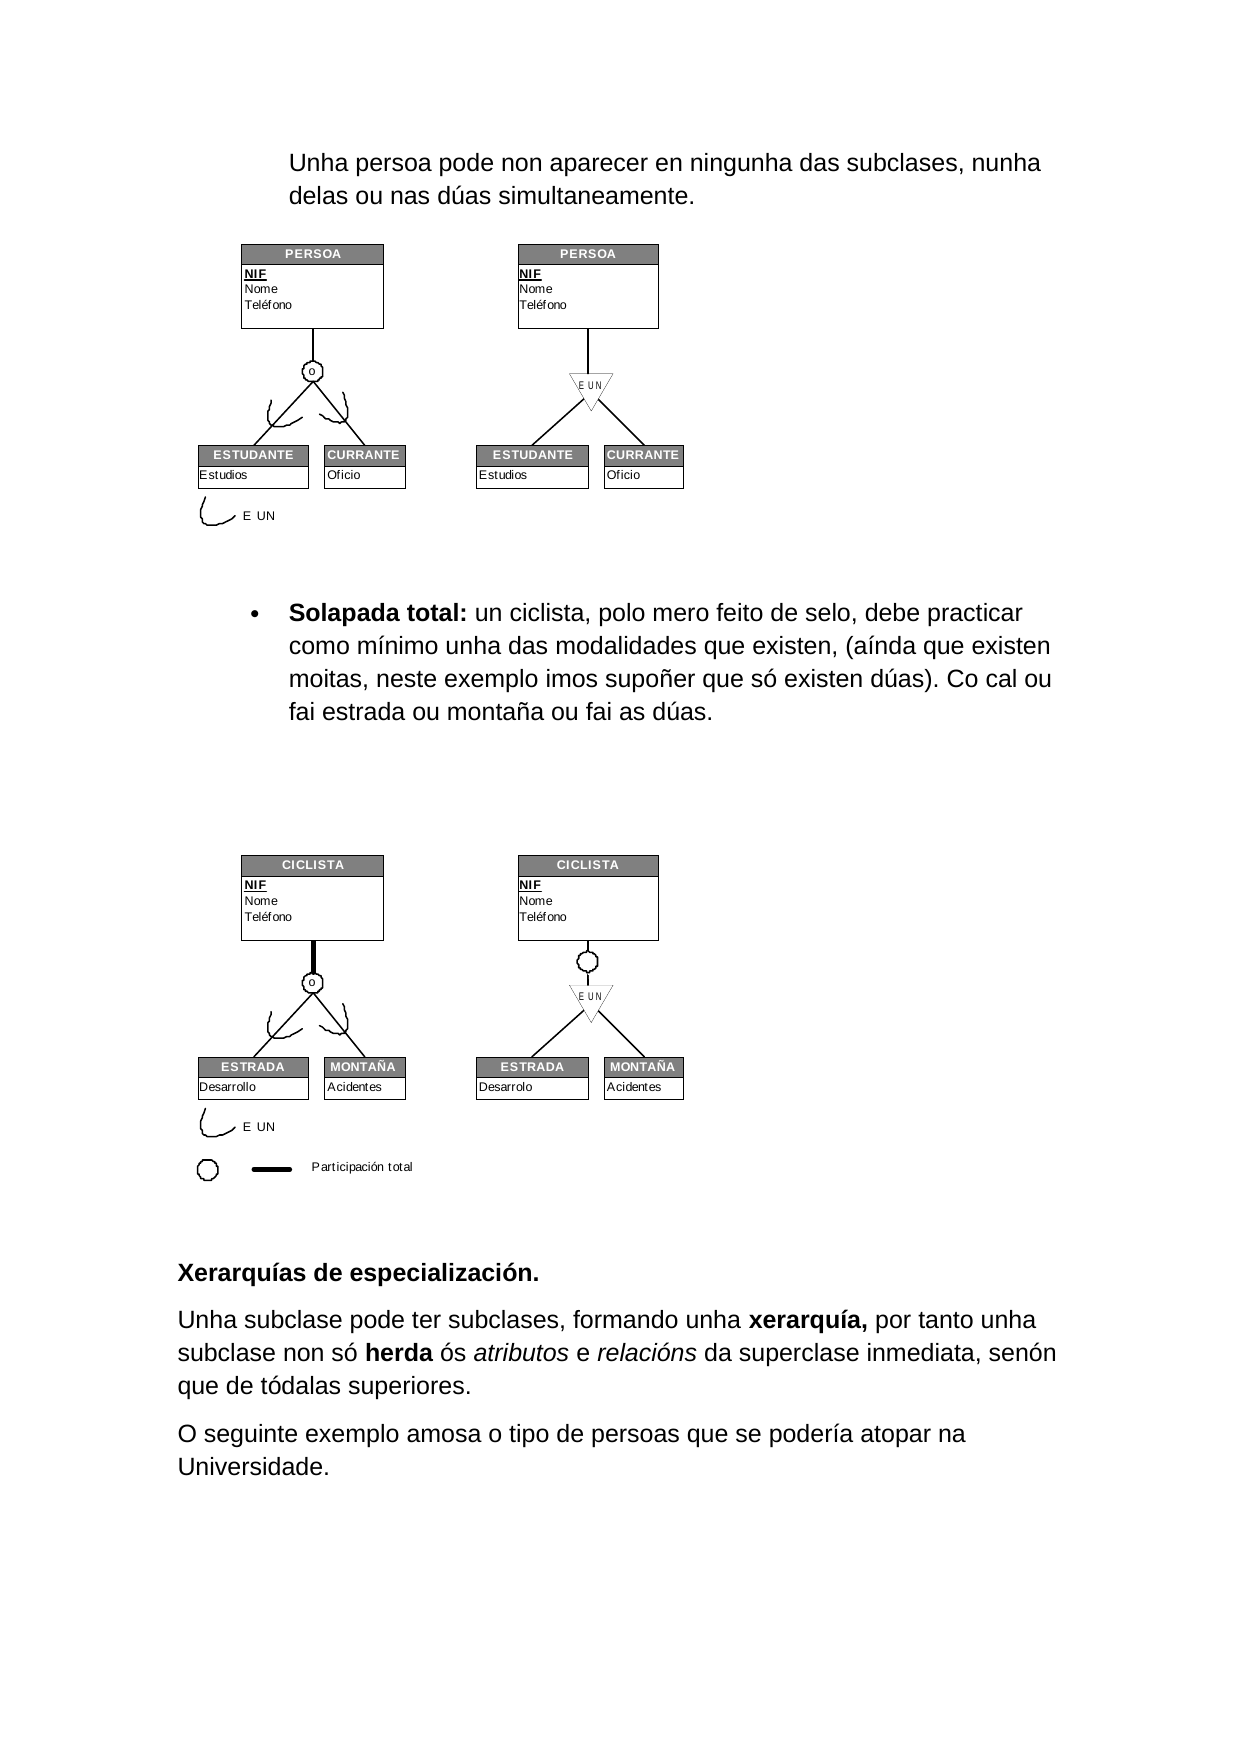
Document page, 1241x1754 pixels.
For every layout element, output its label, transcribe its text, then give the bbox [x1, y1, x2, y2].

text Xerarquías de especialización. [177, 1258, 1063, 1286]
list Solapada total: un ciclista, polo mero feito de selo, debe practicar como mínimo unha das modalidades que existen, (aínda que existen moitas, neste exemplo imos supoñer que só existen dúas). Co cal ou fai estrada ou montaña ou fai as dúas. [251, 598, 1063, 726]
text O seguinte exemplo amosa o tipo de persoas que se podería atopar na Universidade. [177, 1419, 1063, 1481]
text Unha subclase pode ter subclases, formando unha xerarquía, por tanto unha subclase non só herda ós atributos e relacións da superclase inmediata, senón que de tódalas superiores. [177, 1305, 1063, 1400]
list Unha persoa pode non aparecer en ningunha das subclases, nunha delas ou nas dúas simultaneamente. [251, 148, 1063, 209]
